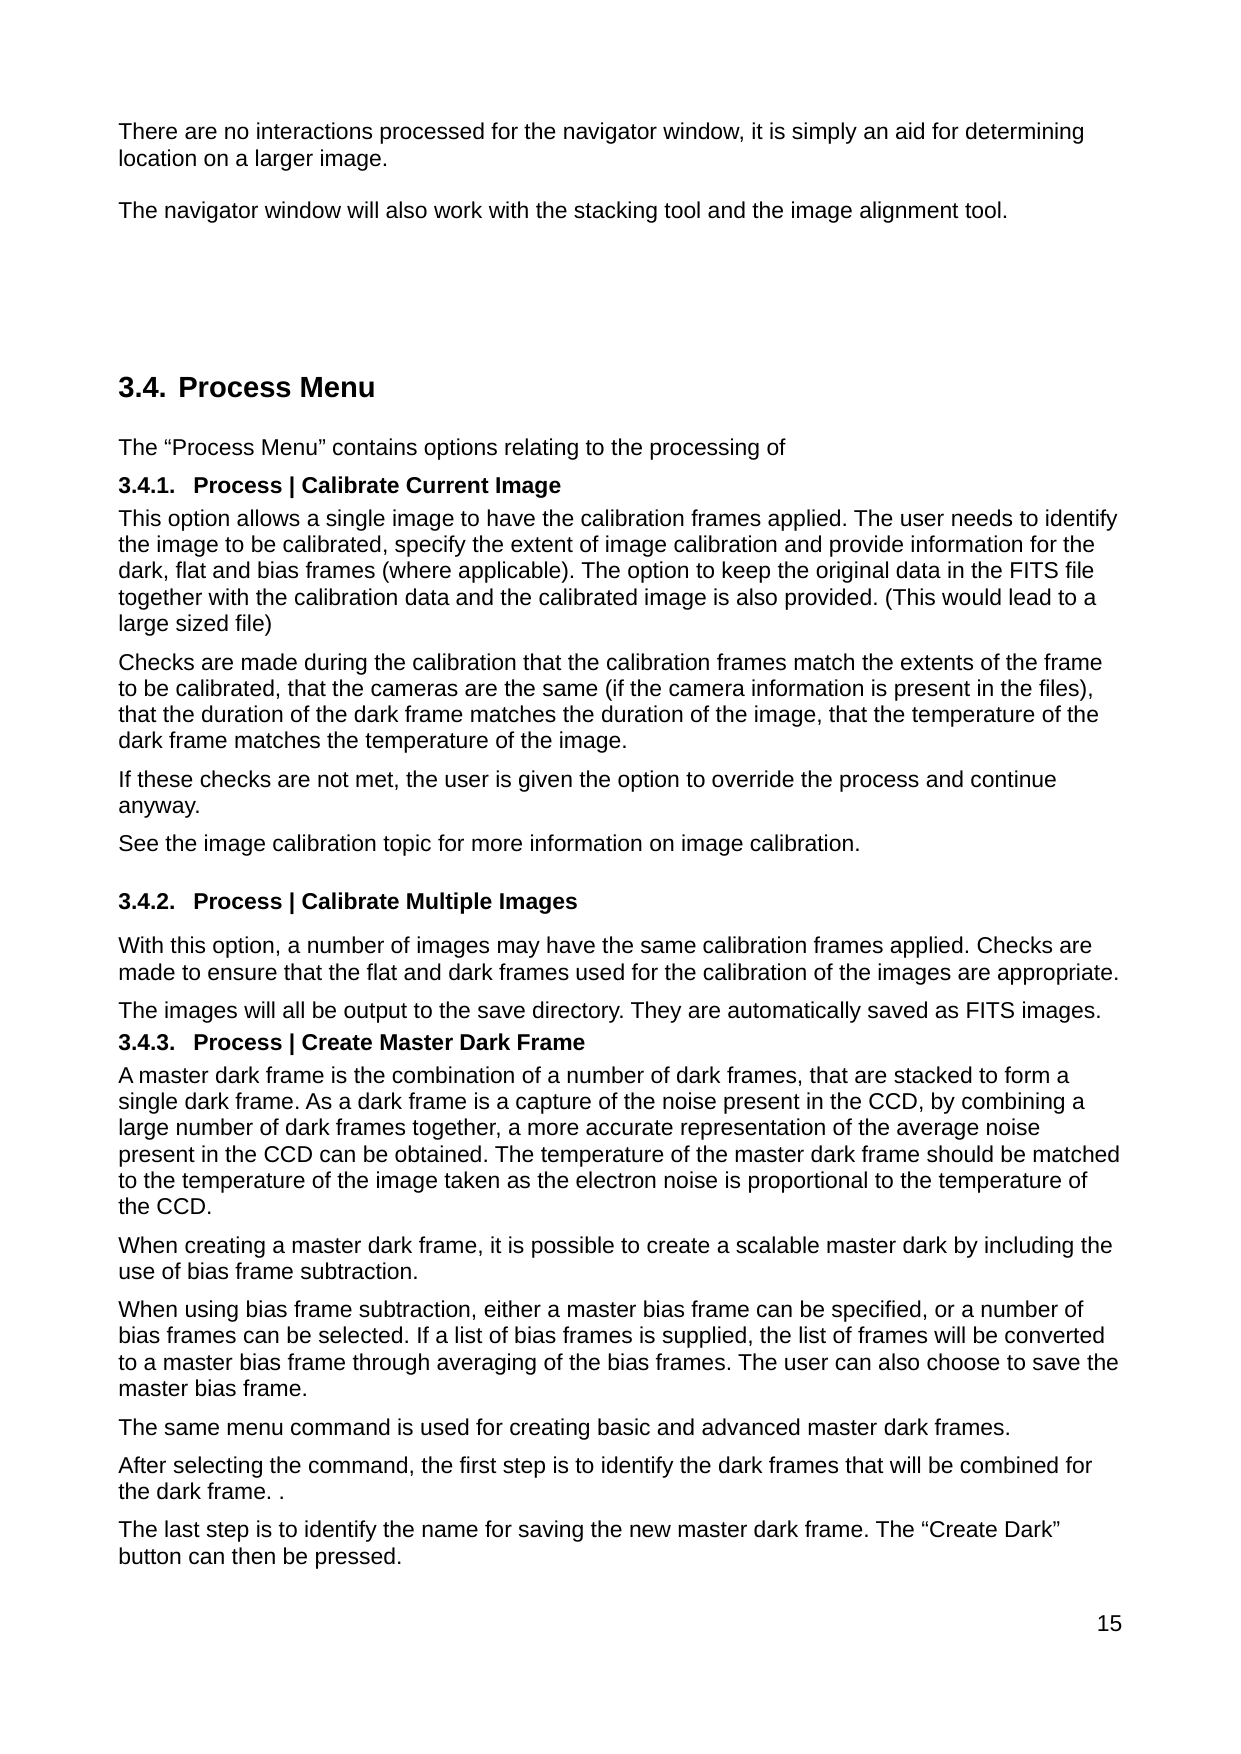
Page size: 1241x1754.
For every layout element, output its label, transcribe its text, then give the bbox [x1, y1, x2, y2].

text When creating a master dark frame, it is possible to create a scalable master dark by including the use of bias frame subtraction. [118, 1232, 1122, 1284]
subtitle Process | Create Master Dark Frame [118, 1029, 1122, 1056]
text A master dark frame is the combination of a number of dark frames, that are stacked to form a single dark frame. As a dark frame is a capture of the noise present in the CCD, by combining a large number of dark frames together, a more accurate representation of the average noise present in the CCD can be obtained. The temperature of the master dark frame should be matched to the temperature of the image taken as the electron noise is proportional to the temperature of the CCD. [118, 1062, 1122, 1220]
text With this option, a number of images may have the same calibration frames applied. Checks are made to ensure that the flat and dark frames used for the calibration of the images are appropriate. [118, 932, 1122, 985]
text If these checks are not met, the user is given the option to override the process and continue anyway. [118, 766, 1122, 818]
text When using bias frame subtraction, either a master bias frame can be specified, or a number of bias frames can be selected. If a list of bias frames is supplied, the list of frames will be converted to a master bias frame through averaging of the bias frames. The user can also choose to save the master bias frame. [118, 1296, 1122, 1402]
subtitle Process Menu [118, 370, 1122, 404]
subtitle Process | Calibrate Current Image [118, 472, 1122, 499]
text The navigator window will also work with the stacking tool and the image alignment tool. [118, 183, 1122, 223]
text The last step is to identify the name for saving the new master dark frame. The “Create Dark” button can then be pressed. [118, 1516, 1122, 1569]
text After selecting the command, the first step is to identify the dark frames that will be combined for the dark frame. . [118, 1452, 1122, 1504]
text See the image calibration topic for more information on image calibration. [118, 830, 1122, 857]
text The “Process Menu” contains options relating to the processing of [118, 410, 1122, 461]
text The images will all be output to the save directory. They are automatically saved as FITS images. [118, 997, 1122, 1023]
text There are no interactions processed for the navigator window, it is simply an aid for determining location on a larger image. [118, 118, 1122, 171]
text Checks are made during the calibration that the calibration frames match the extents of the frame to be calibrated, that the cameras are the same (if the camera information is present in the files), that the duration of the dark frame matches the duration of the image, that the temperature of the dark frame matches the temperature of the image. [118, 648, 1122, 754]
text The same menu command is used for creating basic and advanced master dark frames. [118, 1413, 1122, 1440]
subtitle Process | Calibrate Multiple Images [118, 888, 1122, 914]
text This option allows a single image to have the calibration frames applied. The user needs to identify the image to be calibrated, specify the extent of image calibration and provide information for the dark, flat and bias frames (where applicable). The option to keep the original data in the FITS file together with the calibration data and the calibrated image is also provided. (This would lead to a large sized file) [118, 505, 1122, 637]
